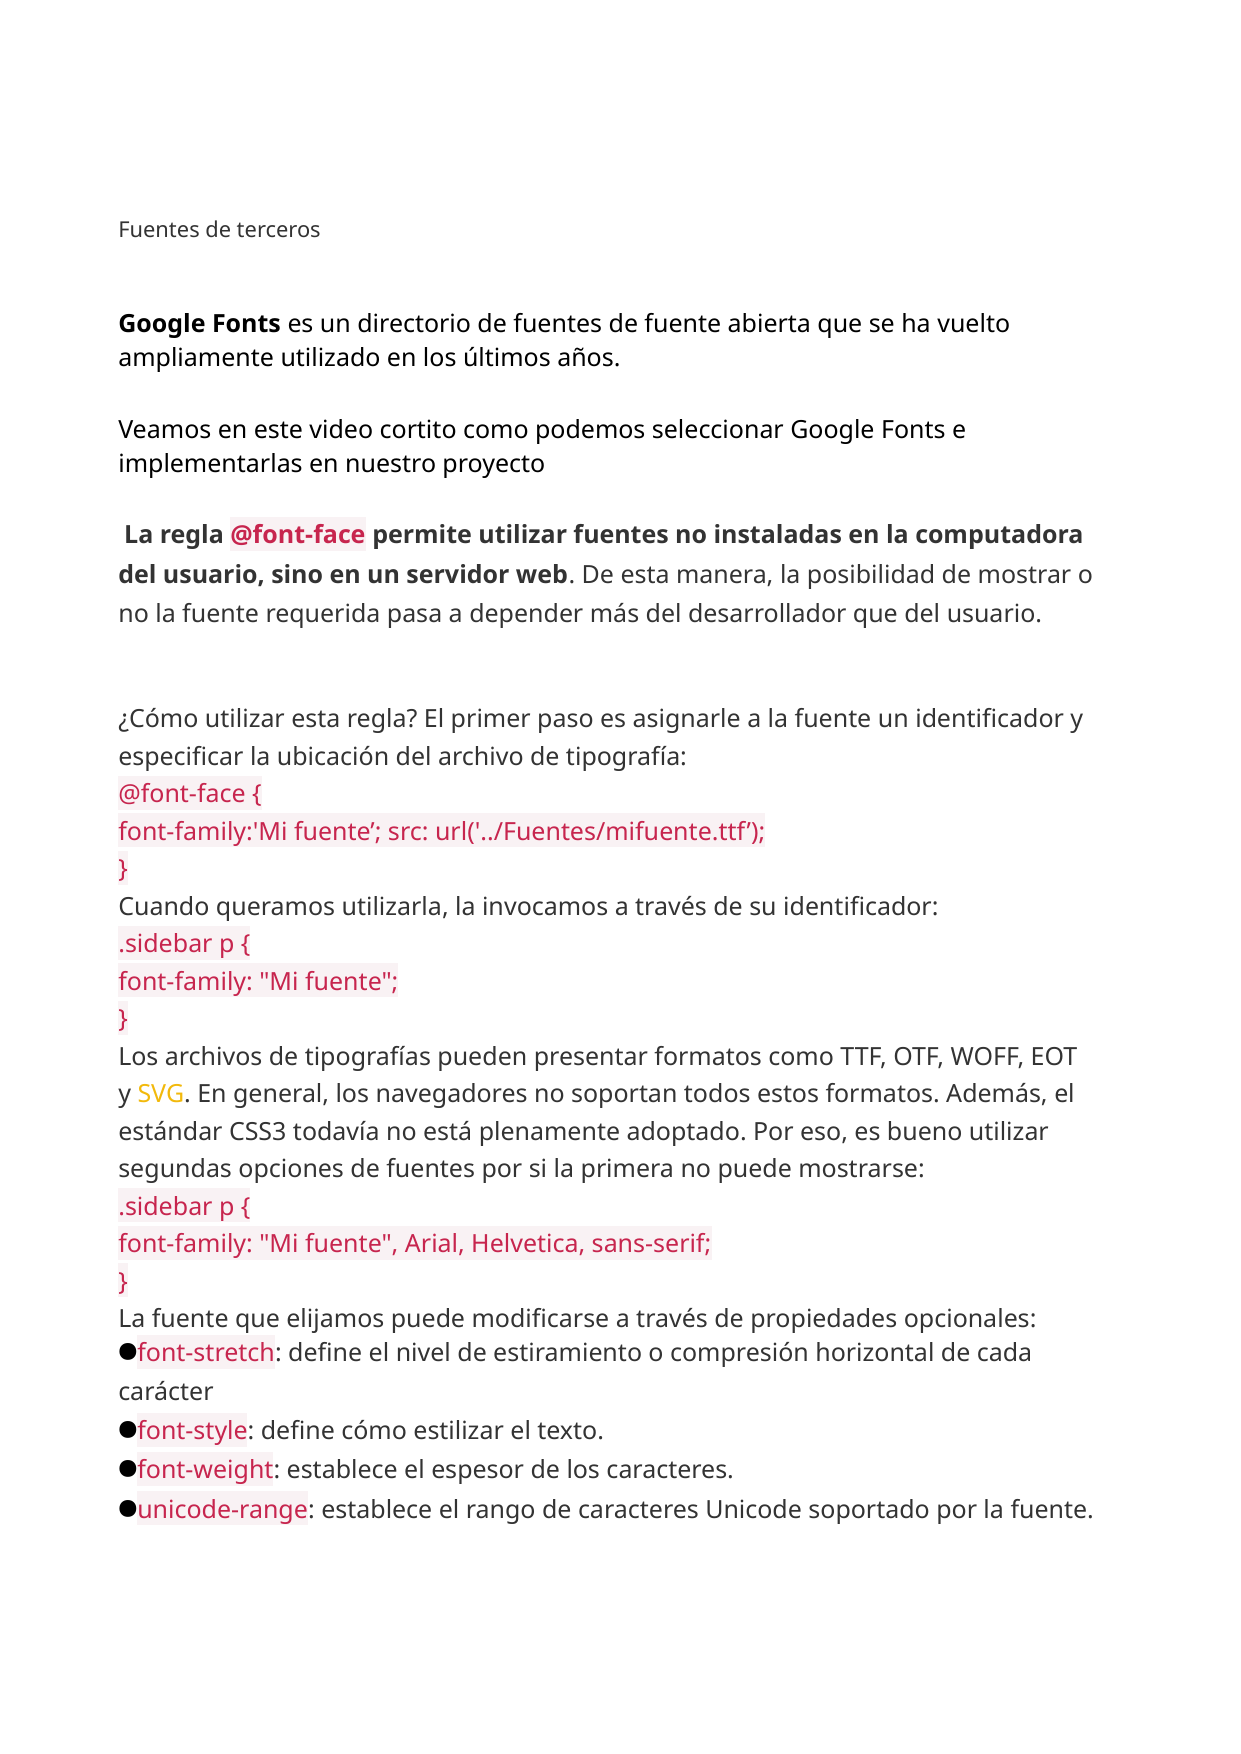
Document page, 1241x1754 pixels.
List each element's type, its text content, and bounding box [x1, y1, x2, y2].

text ¿Cómo utilizar esta regla? El primer paso es asignarle a la fuente un identificador y especificar la ubicación del archivo de tipografía: [118, 697, 1122, 772]
text Los archivos de tipografías pueden presentar formatos como TTF, OTF, WOFF, EOT y SVG. En general, los navegadores no soportan todos estos formatos. Además, el estándar CSS3 todavía no está plenamente adoptado. Por eso, es bueno utilizar segundas opciones de fuentes por si la primera no puede mostrarse: [118, 1035, 1122, 1185]
list font-weight: establece el espesor de los caracteres. [118, 1452, 1122, 1486]
text @font-face { font-family:'Mi fuente’; src: url('../Fuentes/mifuente.ttf’); } [118, 772, 1122, 885]
list font-style: define cómo estilizar el texto. [118, 1413, 1122, 1447]
text .sidebar p { font-family: "Mi fuente", Arial, Helvetica, sans-serif; } [118, 1185, 1122, 1297]
text La fuente que elijamos puede modificarse a través de propiedades opcionales: [118, 1297, 1122, 1335]
text Veamos en este video cortito como podemos seleccionar Google Fonts e implementarlas en nuestro proyecto [118, 412, 1122, 480]
subtitle Fuentes de terceros [118, 214, 1122, 243]
text La regla @font-face permite utilizar fuentes no instaladas en la computadora del usuario, sino en un servidor web. De esta manera, la posibilidad de mostrar o no la fuente requerida pasa a depender más del desarrollador que del usuario. [118, 517, 1122, 629]
text .sidebar p { font-family: "Mi fuente"; } [118, 922, 1122, 1035]
list unicode-range: establece el rango de caracteres Unicode soportado por la fuente. [118, 1491, 1122, 1525]
text Cuando queramos utilizarla, la invocamos a través de su identificador: [118, 885, 1122, 922]
list font-stretch: define el nivel de estiramiento o compresión horizontal de cada carácter [118, 1335, 1122, 1408]
text Google Fonts es un directorio de fuentes de fuente abierta que se ha vuelto ampliamente utilizado en los últimos años. [118, 306, 1122, 374]
